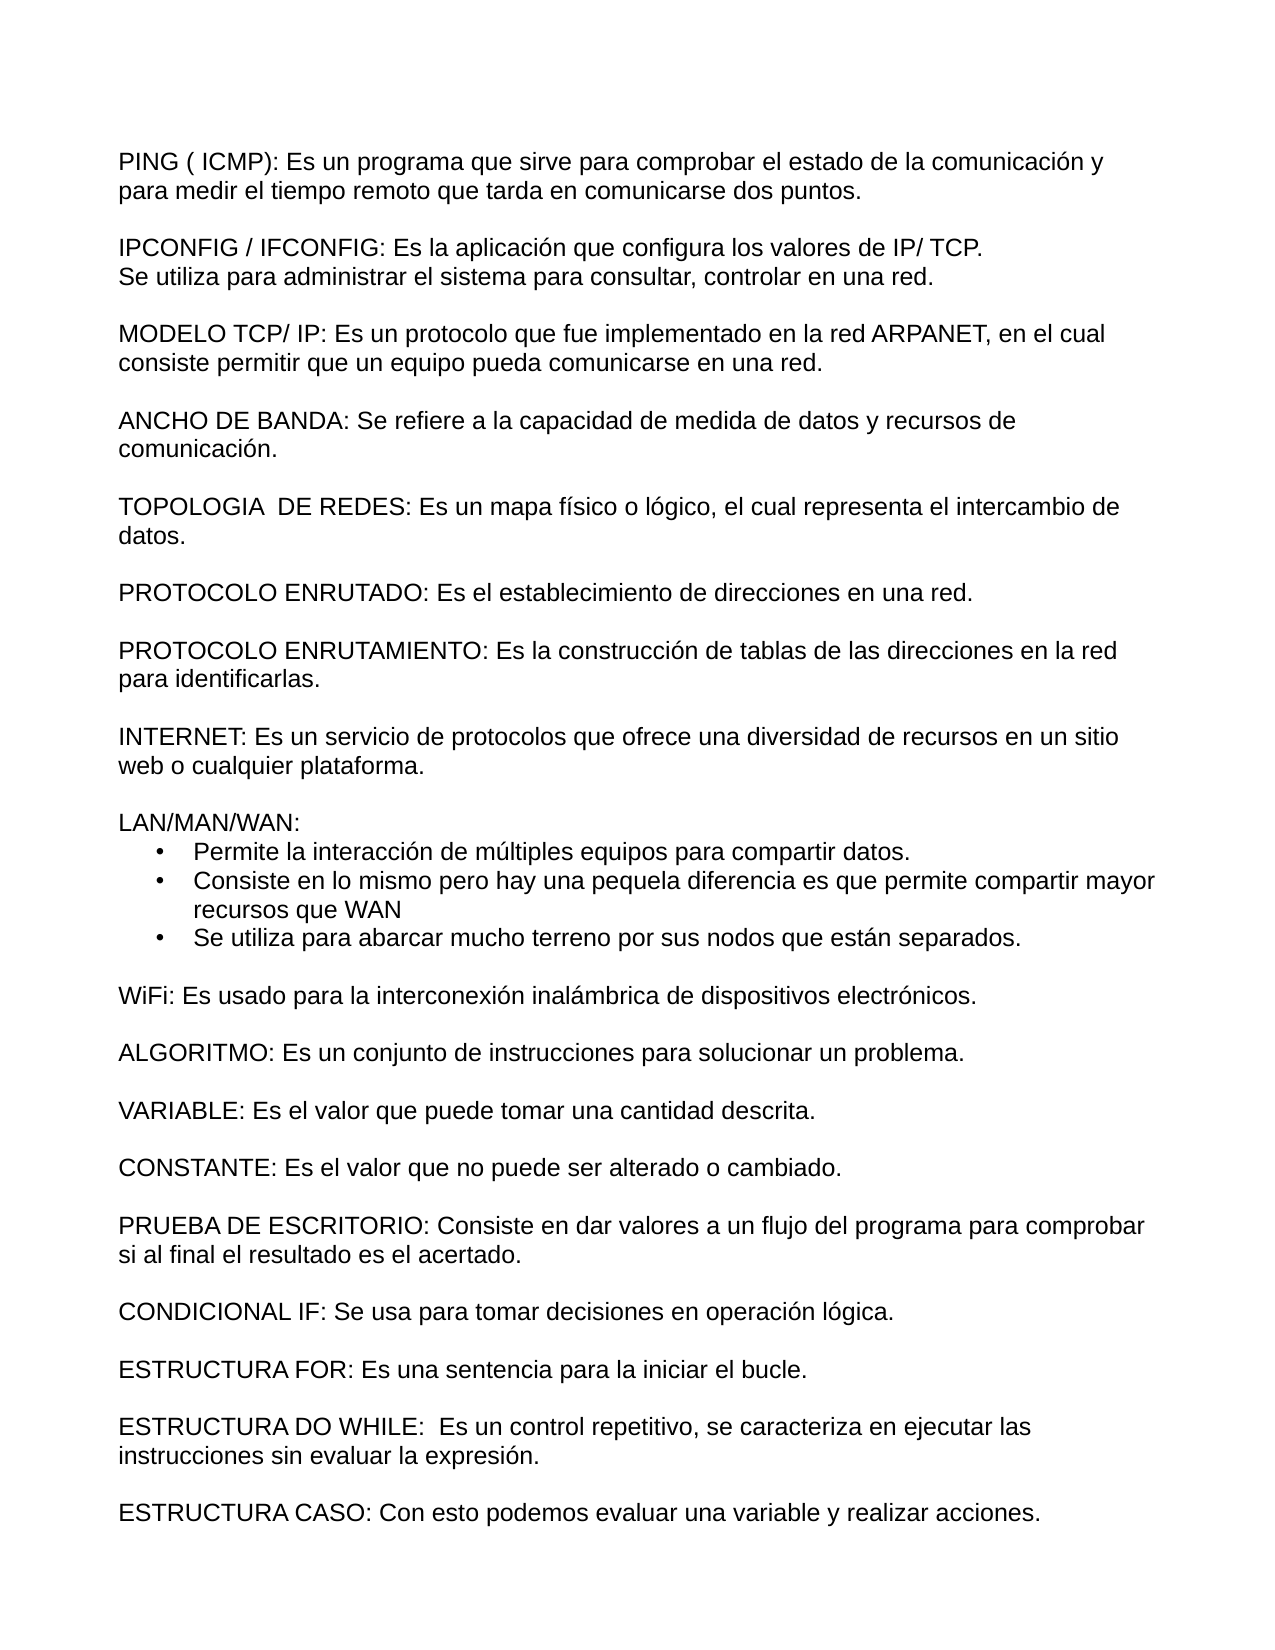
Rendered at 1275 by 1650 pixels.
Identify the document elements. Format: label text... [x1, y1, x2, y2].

text ESTRUCTURA CASO: Con esto podemos evaluar una variable y realizar acciones. [118, 1498, 1157, 1527]
text PING ( ICMP): Es un programa que sirve para comprobar el estado de la comunicación y para medir el tiempo remoto que tarda en comunicarse dos puntos. [118, 147, 1157, 204]
text ALGORITMO: Es un conjunto de instrucciones para solucionar un problema. [118, 1038, 1157, 1067]
text WiFi: Es usado para la interconexión inalámbrica de dispositivos electrónicos. [118, 981, 1157, 1010]
text Se utiliza para administrar el sistema para consultar, controlar en una red. [118, 262, 1157, 291]
text MODELO TCP/ IP: Es un protocolo que fue implementado en la red ARPANET, en el cual consiste permitir que un equipo pueda comunicarse en una red. [118, 319, 1157, 377]
text CONSTANTE: Es el valor que no puede ser alterado o cambiado. [118, 1153, 1157, 1182]
text INTERNET: Es un servicio de protocolos que ofrece una diversidad de recursos en un sitio web o cualquier plataforma. [118, 722, 1157, 779]
text PRUEBA DE ESCRITORIO: Consiste en dar valores a un flujo del programa para comprobar si al final el resultado es el acertado. [118, 1211, 1157, 1268]
list Permite la interacción de múltiples equipos para compartir datos. [156, 837, 1157, 866]
text ESTRUCTURA DO WHILE: Es un control repetitivo, se caracteriza en ejecutar las instrucciones sin evaluar la expresión. [118, 1412, 1157, 1470]
text TOPOLOGIA DE REDES: Es un mapa físico o lógico, el cual representa el intercambio de datos. [118, 492, 1157, 549]
text PROTOCOLO ENRUTAMIENTO: Es la construcción de tablas de las direcciones en la red para identificarlas. [118, 636, 1157, 693]
text ESTRUCTURA FOR: Es una sentencia para la iniciar el bucle. [118, 1355, 1157, 1383]
text PROTOCOLO ENRUTADO: Es el establecimiento de direcciones en una red. [118, 578, 1157, 607]
text IPCONFIG / IFCONFIG: Es la aplicación que configura los valores de IP/ TCP. [118, 233, 1157, 262]
list Consiste en lo mismo pero hay una pequela diferencia es que permite compartir mayor recursos que WAN [156, 866, 1157, 923]
text LAN/MAN/WAN: [118, 808, 1157, 837]
text CONDICIONAL IF: Se usa para tomar decisiones en operación lógica. [118, 1297, 1157, 1326]
list Se utiliza para abarcar mucho terreno por sus nodos que están separados. [156, 923, 1157, 952]
text VARIABLE: Es el valor que puede tomar una cantidad descrita. [118, 1096, 1157, 1125]
text ANCHO DE BANDA: Se refiere a la capacidad de medida de datos y recursos de comunicación. [118, 406, 1157, 463]
